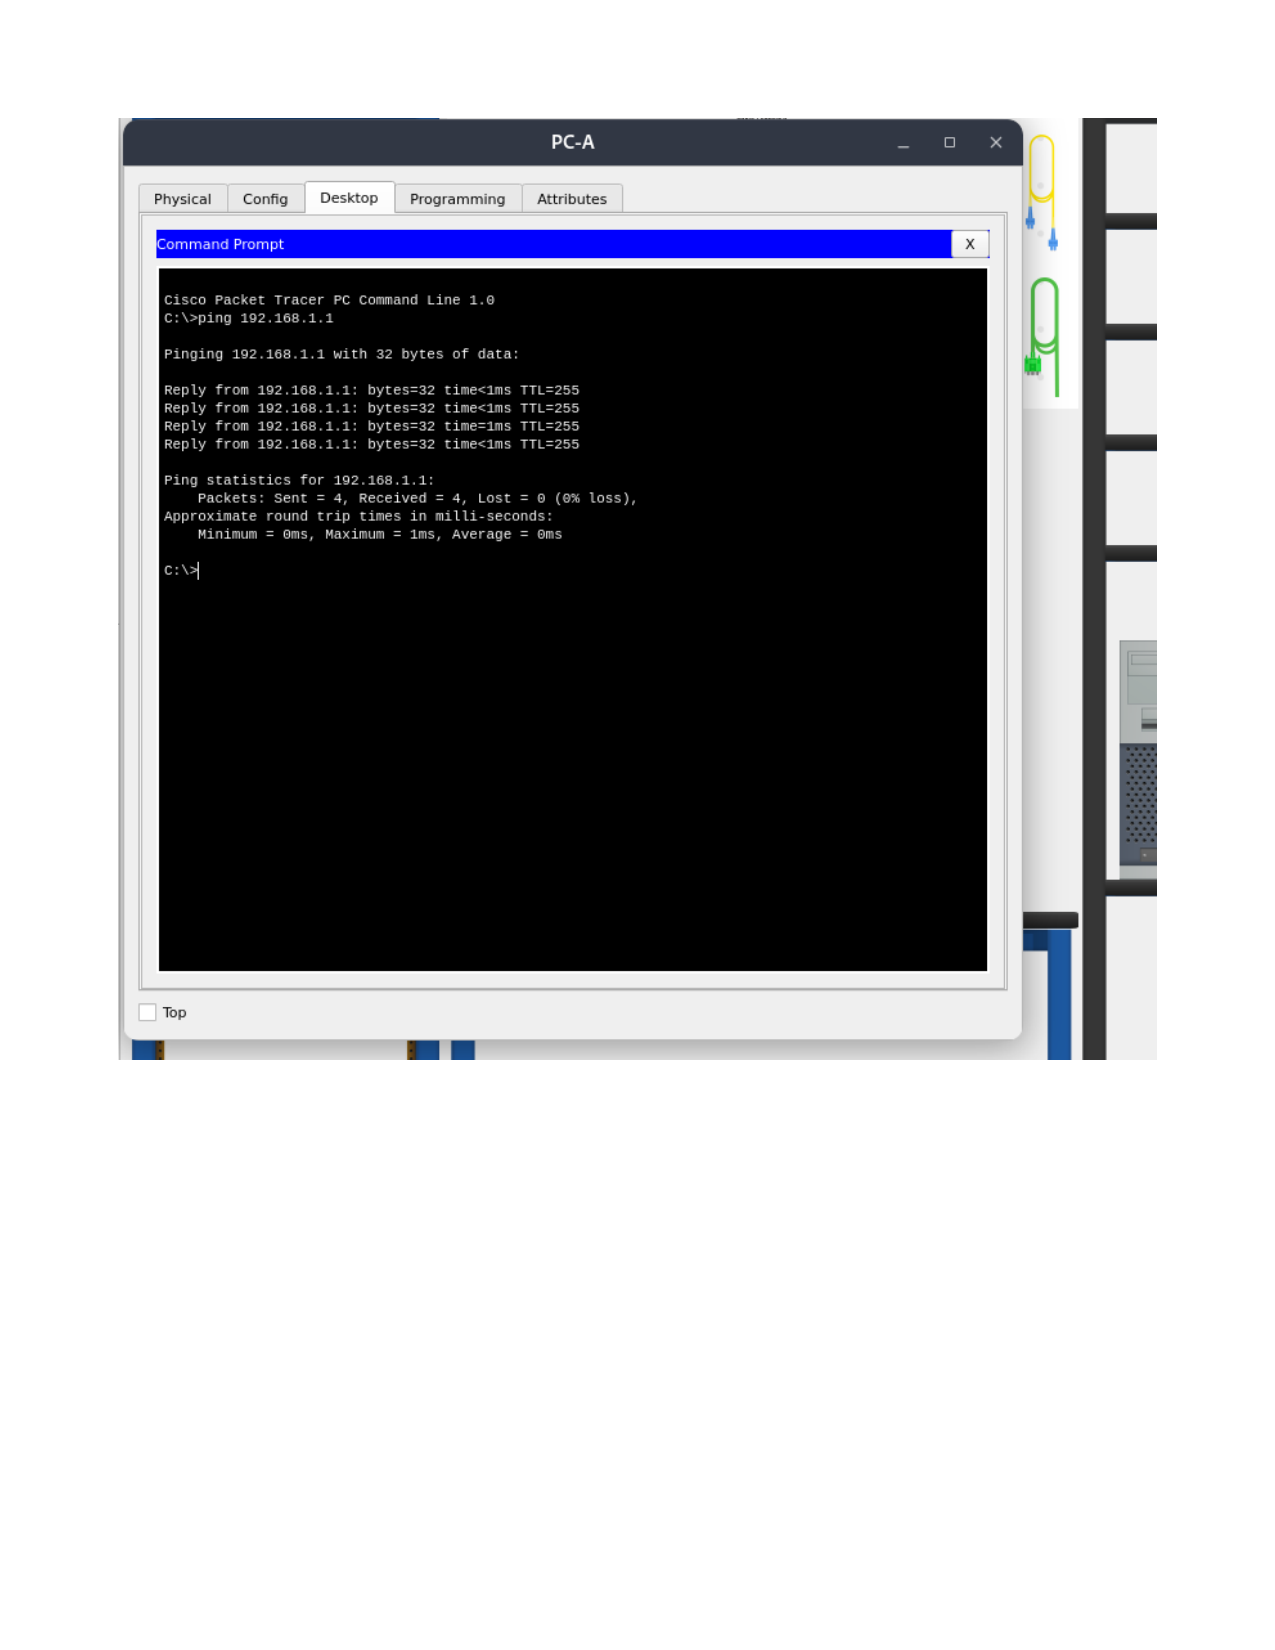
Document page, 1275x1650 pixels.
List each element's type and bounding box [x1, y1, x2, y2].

picture [118, 118, 1157, 1060]
